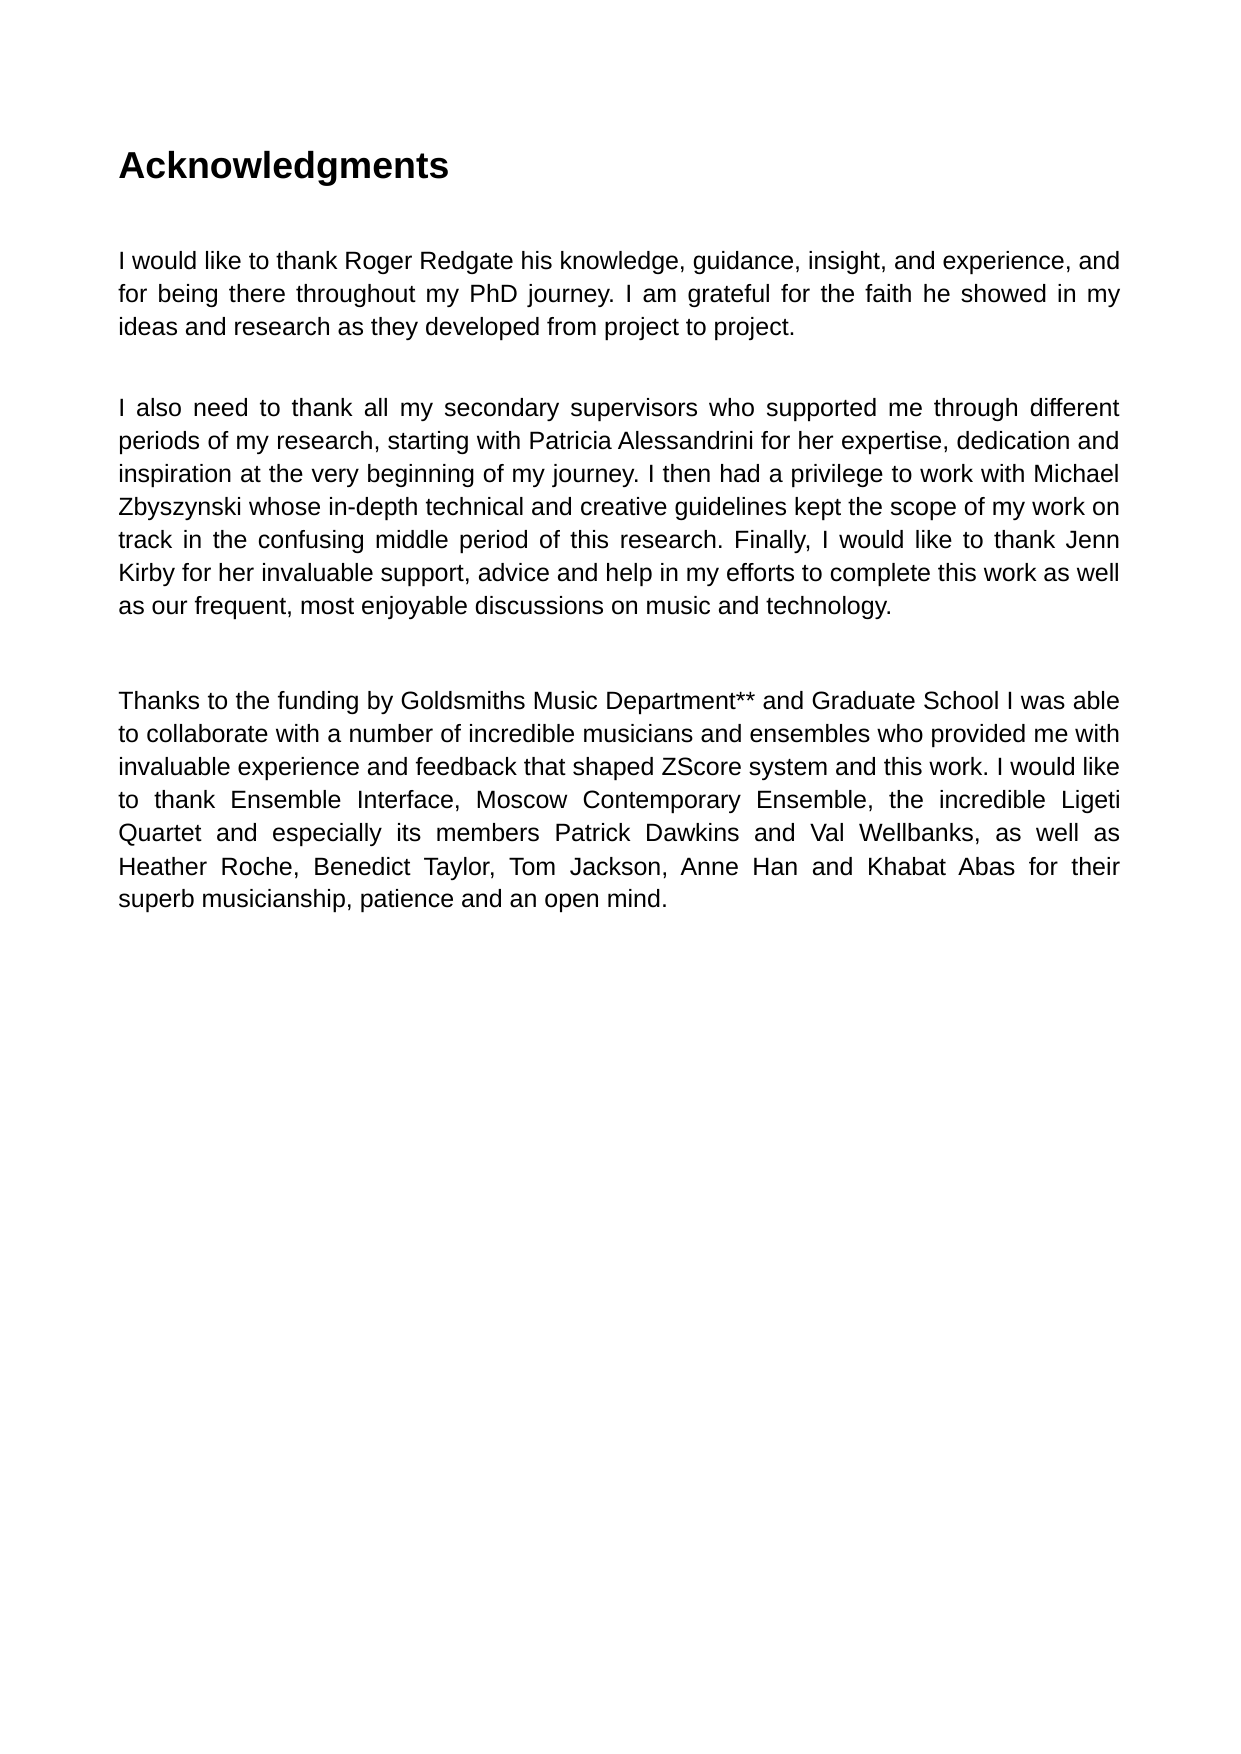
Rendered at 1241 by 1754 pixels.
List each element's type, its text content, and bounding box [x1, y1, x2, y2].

text I would like to thank Roger Redgate his knowledge, guidance, insight, and experience, and for being there throughout my PhD journey. I am grateful for the faith he showed in my ideas and research as they developed from project to project. [118, 246, 1122, 341]
subtitle Acknowledgments [118, 143, 1122, 186]
text Thanks to the funding by Goldsmiths Music Department** and Graduate School I was able to collaborate with a number of incredible musicians and ensembles who provided me with invaluable experience and feedback that shaped ZScore system and this work. I would like to thank Ensemble Interface, Moscow Contemporary Ensemble, the incredible Ligeti Quartet and especially its members Patrick Dawkins and Val Wellbanks, as well as Heather Roche, Benedict Taylor, Tom Jackson, Anne Han and Khabat Abas for their superb musicianship, patience and an open mind. [118, 686, 1122, 913]
text I also need to thank all my secondary supervisors who supported me through different periods of my research, starting with Patricia Alessandrini for her expertise, dedication and inspiration at the very beginning of my journey. I then had a privilege to work with Michael Zbyszynski whose in-depth technical and creative guidelines kept the scope of my work on track in the confusing middle period of this research. Finally, I would like to thank Jenn Kirby for her invaluable support, advice and help in my efforts to complete this work as well as our frequent, most enjoyable discussions on music and technology. [118, 360, 1122, 620]
